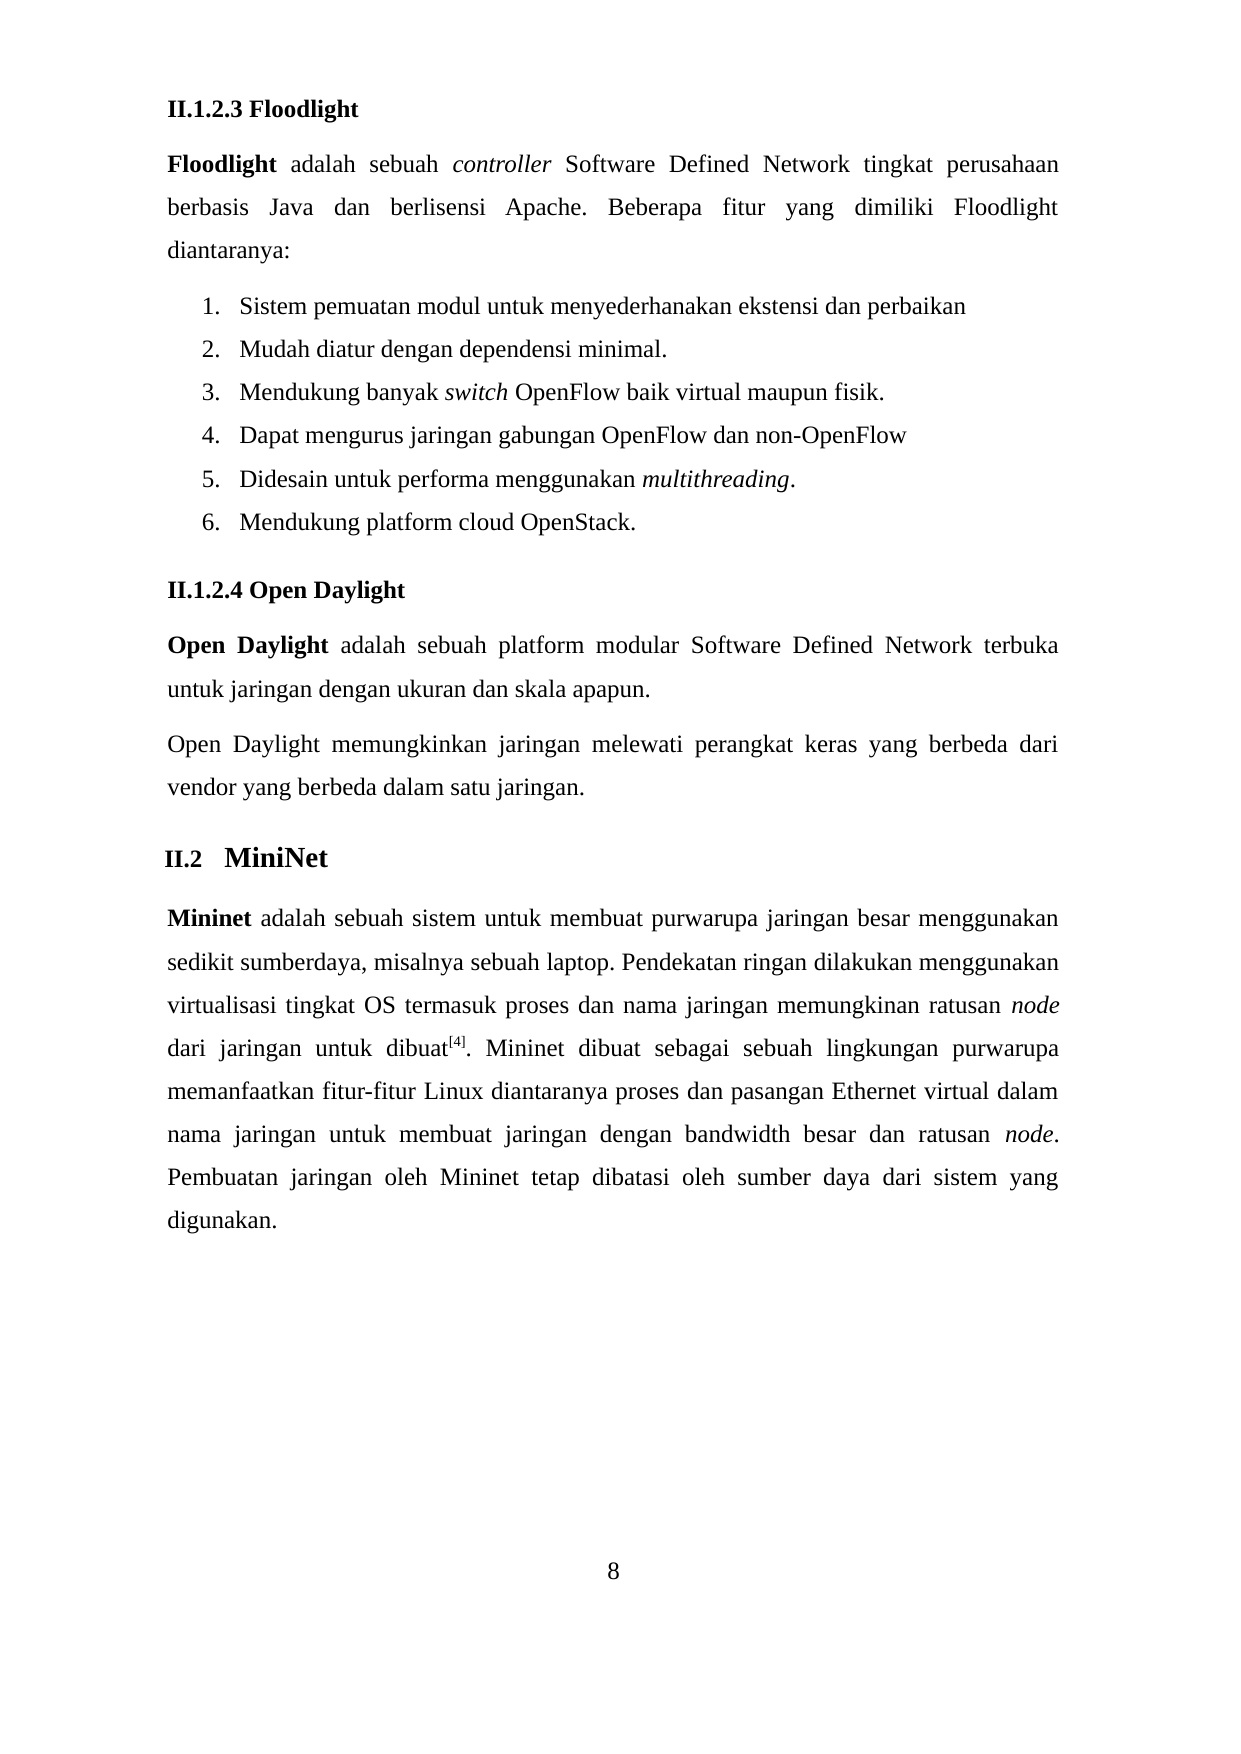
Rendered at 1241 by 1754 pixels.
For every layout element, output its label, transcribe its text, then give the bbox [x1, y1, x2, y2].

subtitle II.1.2.4 Open Daylight [167, 575, 1059, 604]
text Mininet adalah sebuah sistem untuk membuat purwarupa jaringan besar menggunakan sedikit sumberdaya, misalnya sebuah laptop. Pendekatan ringan dilakukan menggunakan virtualisasi tingkat OS termasuk proses dan nama jaringan memungkinan ratusan node dari jaringan untuk dibuat[4]. Mininet dibuat sebagai sebuah lingkungan purwarupa memanfaatkan fitur-fitur Linux diantaranya proses dan pasangan Ethernet virtual dalam nama jaringan untuk membuat jaringan dengan bandwidth besar dan ratusan node. Pembuatan jaringan oleh Mininet tetap dibatasi oleh sumber daya dari sistem yang digunakan. [167, 903, 1059, 1234]
text Floodlight adalah sebuah controller Software Defined Network tingkat perusahaan berbasis Java dan berlisensi Apache. Beberapa fitur yang dimiliki Floodlight diantaranya: [167, 149, 1059, 264]
list Mudah diatur dengan dependensi minimal. [202, 334, 1062, 363]
list Mendukung platform cloud OpenStack. [202, 507, 1062, 536]
subtitle II.2 MiniNet [164, 841, 1062, 874]
subtitle II.1.2.3 Floodlight [167, 94, 1059, 122]
text Open Daylight memungkinkan jaringan melewati perangkat keras yang berbeda dari vendor yang berbeda dalam satu jaringan. [167, 729, 1059, 801]
list Didesain untuk performa menggunakan multithreading. [202, 464, 1062, 492]
list Dapat mengurus jaringan gabungan OpenFlow dan non-OpenFlow [202, 421, 1062, 449]
list Mendukung banyak switch OpenFlow baik virtual maupun fisik. [202, 377, 1062, 406]
text Open Daylight adalah sebuah platform modular Software Defined Network terbuka untuk jaringan dengan ukuran dan skala apapun. [167, 631, 1059, 702]
list Sistem pemuatan modul untuk menyederhanakan ekstensi dan perbaikan [202, 291, 1062, 320]
